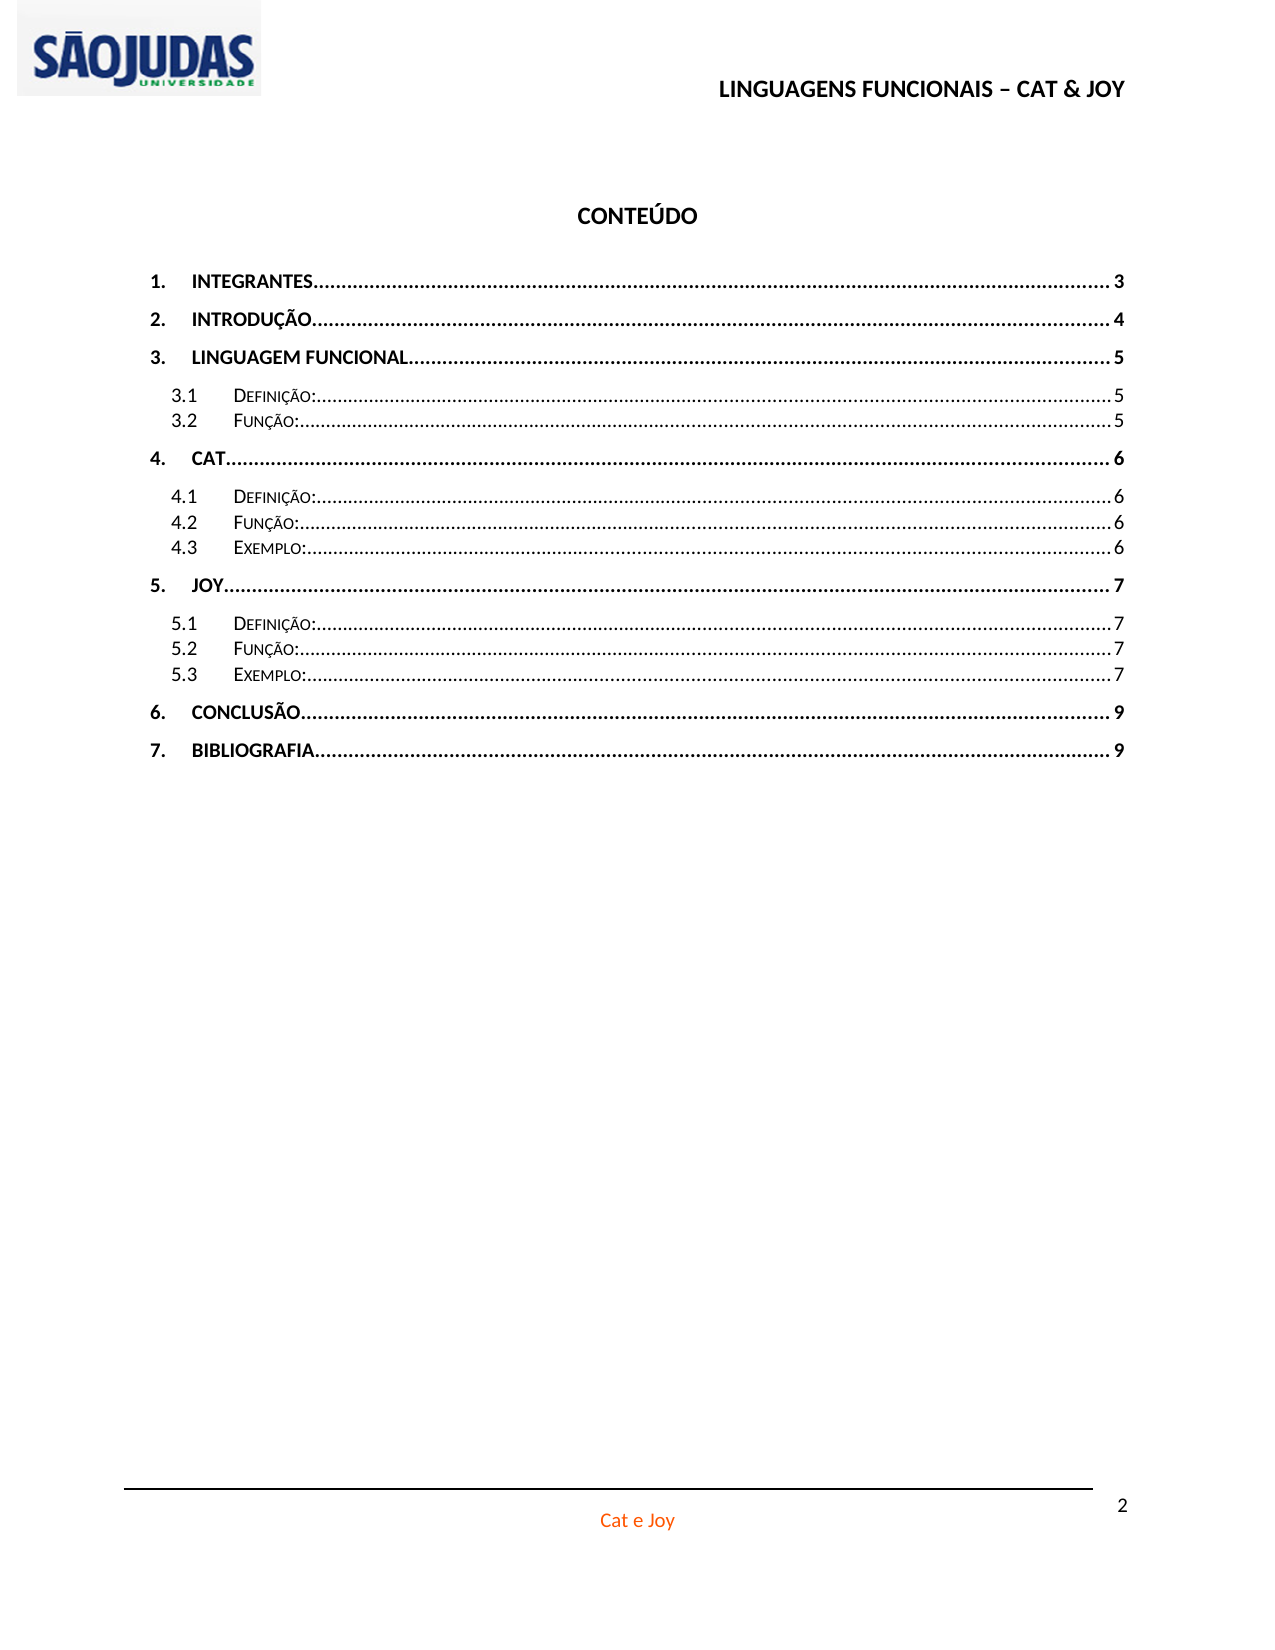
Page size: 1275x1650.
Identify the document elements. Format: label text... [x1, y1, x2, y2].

text 3. LINGUAGEM FUNCIONAL 5 [150, 344, 1125, 370]
text CONTEÚDO [150, 200, 1125, 231]
text 5.3 Exemplo: 7 [171, 661, 1125, 686]
text 4.3 Exemplo: 6 [171, 534, 1125, 560]
text 5. JOY 7 [150, 572, 1125, 598]
text 6. CONCLUSÃO 9 [150, 699, 1125, 724]
text 5.2 Função: 7 [171, 636, 1125, 661]
text 1. INTEGRANTES 3 [150, 268, 1125, 294]
text 4.1 Definição: 6 [171, 483, 1125, 509]
text 3.1 Definição: 5 [171, 382, 1125, 408]
text 4. CAT 6 [150, 446, 1125, 471]
picture [17, 0, 262, 96]
text 5.1 Definição: 7 [171, 610, 1125, 636]
text 4.2 Função: 6 [171, 509, 1125, 534]
text 7. BIBLIOGRAFIA 9 [150, 737, 1125, 762]
text 3.2 Função: 5 [171, 408, 1125, 433]
text 2. INTRODUÇÃO 4 [150, 306, 1125, 332]
